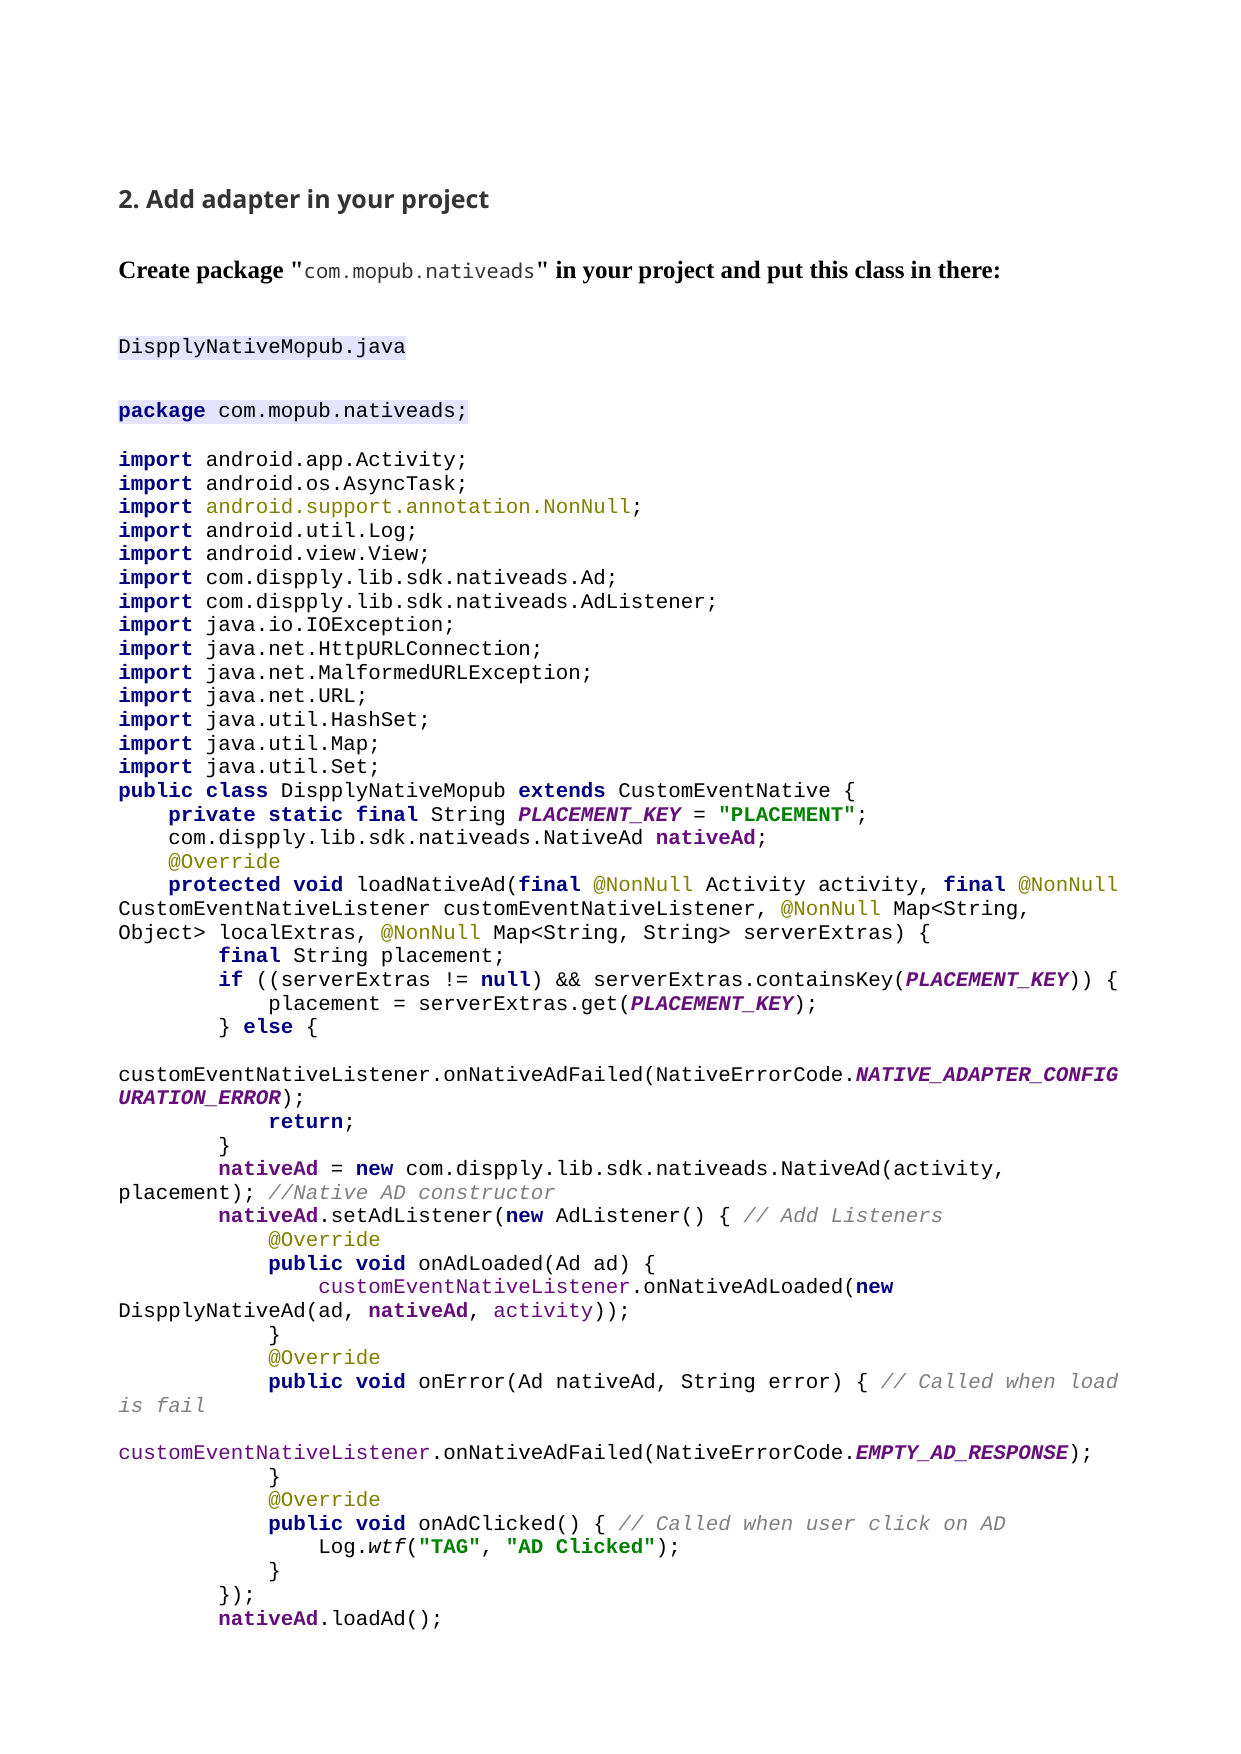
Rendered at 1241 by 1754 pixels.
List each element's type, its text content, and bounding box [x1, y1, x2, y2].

text public void onError(Ad nativeAd, String error) { // Called when load is fail [118, 1371, 1122, 1418]
text import android.util.Log; [118, 520, 1122, 543]
text placement = serverExtras.get(PLACEMENT_KEY); [118, 993, 1122, 1016]
text if ((serverExtras != null) && serverExtras.containsKey(PLACEMENT_KEY)) { [118, 969, 1122, 993]
text private static final String PLACEMENT_KEY = "PLACEMENT"; [118, 803, 1122, 827]
text customEventNativeListener.onNativeAdFailed(NativeErrorCode.EMPTY_AD_RESPONSE); [118, 1418, 1122, 1466]
text nativeAd = new com.dispply.lib.sdk.nativeads.NativeAd(activity, placement); //Native AD constructor [118, 1158, 1122, 1206]
text nativeAd.setAdListener(new AdListener() { // Add Listeners [118, 1206, 1122, 1229]
text @Override [118, 1229, 1122, 1253]
text import java.io.IOException; [118, 614, 1122, 638]
text import com.dispply.lib.sdk.nativeads.AdListener; [118, 591, 1122, 614]
text @Override [118, 851, 1122, 874]
text import android.os.AsyncTask; [118, 472, 1122, 496]
text customEventNativeListener.onNativeAdFailed(NativeErrorCode.NATIVE_ADAPTER_CONFIGURATION_ERROR); [118, 1040, 1122, 1111]
text protected void loadNativeAd(final @NonNull Activity activity, final @NonNull CustomEventNativeListener customEventNativeListener, @NonNull Map<String, Object> localExtras, @NonNull Map<String, String> serverExtras) { [118, 874, 1122, 945]
text @Override [118, 1347, 1122, 1371]
text import com.dispply.lib.sdk.nativeads.Ad; [118, 567, 1122, 591]
subtitle 2. Add adapter in your project [118, 182, 1122, 216]
text public class DispplyNativeMopub extends CustomEventNative { [118, 780, 1122, 803]
text @Override [118, 1489, 1122, 1513]
text } else { [118, 1016, 1122, 1040]
text customEventNativeListener.onNativeAdLoaded(new DispplyNativeAd(ad, nativeAd, activity)); [118, 1276, 1122, 1324]
text import java.net.URL; [118, 685, 1122, 709]
text } [118, 1560, 1122, 1584]
text nativeAd.loadAd(); [118, 1607, 1122, 1631]
subtitle Create package "com.mopub.nativeads" in your project and put this class in there: [118, 255, 1122, 284]
text com.dispply.lib.sdk.nativeads.NativeAd nativeAd; [118, 827, 1122, 851]
text } [118, 1134, 1122, 1158]
text }); [118, 1584, 1122, 1607]
text } [118, 1324, 1122, 1347]
text public void onAdClicked() { // Called when user click on AD [118, 1513, 1122, 1537]
text import java.net.HttpURLConnection; [118, 638, 1122, 662]
text } [118, 1466, 1122, 1489]
text import android.support.annotation.NonNull; [118, 496, 1122, 520]
text return; [118, 1111, 1122, 1134]
text Log.wtf("TAG", "AD Clicked"); [118, 1537, 1122, 1560]
text import java.util.Map; [118, 733, 1122, 756]
text DispplyNativeMopub.java [118, 321, 1122, 360]
text package com.mopub.nativeads; [118, 385, 1122, 424]
text import java.net.MalformedURLException; [118, 662, 1122, 685]
text public void onAdLoaded(Ad ad) { [118, 1253, 1122, 1276]
text import java.util.HashSet; [118, 709, 1122, 733]
text import java.util.Set; [118, 756, 1122, 780]
text final String placement; [118, 945, 1122, 969]
text import android.app.Activity; [118, 449, 1122, 472]
text import android.view.View; [118, 543, 1122, 567]
